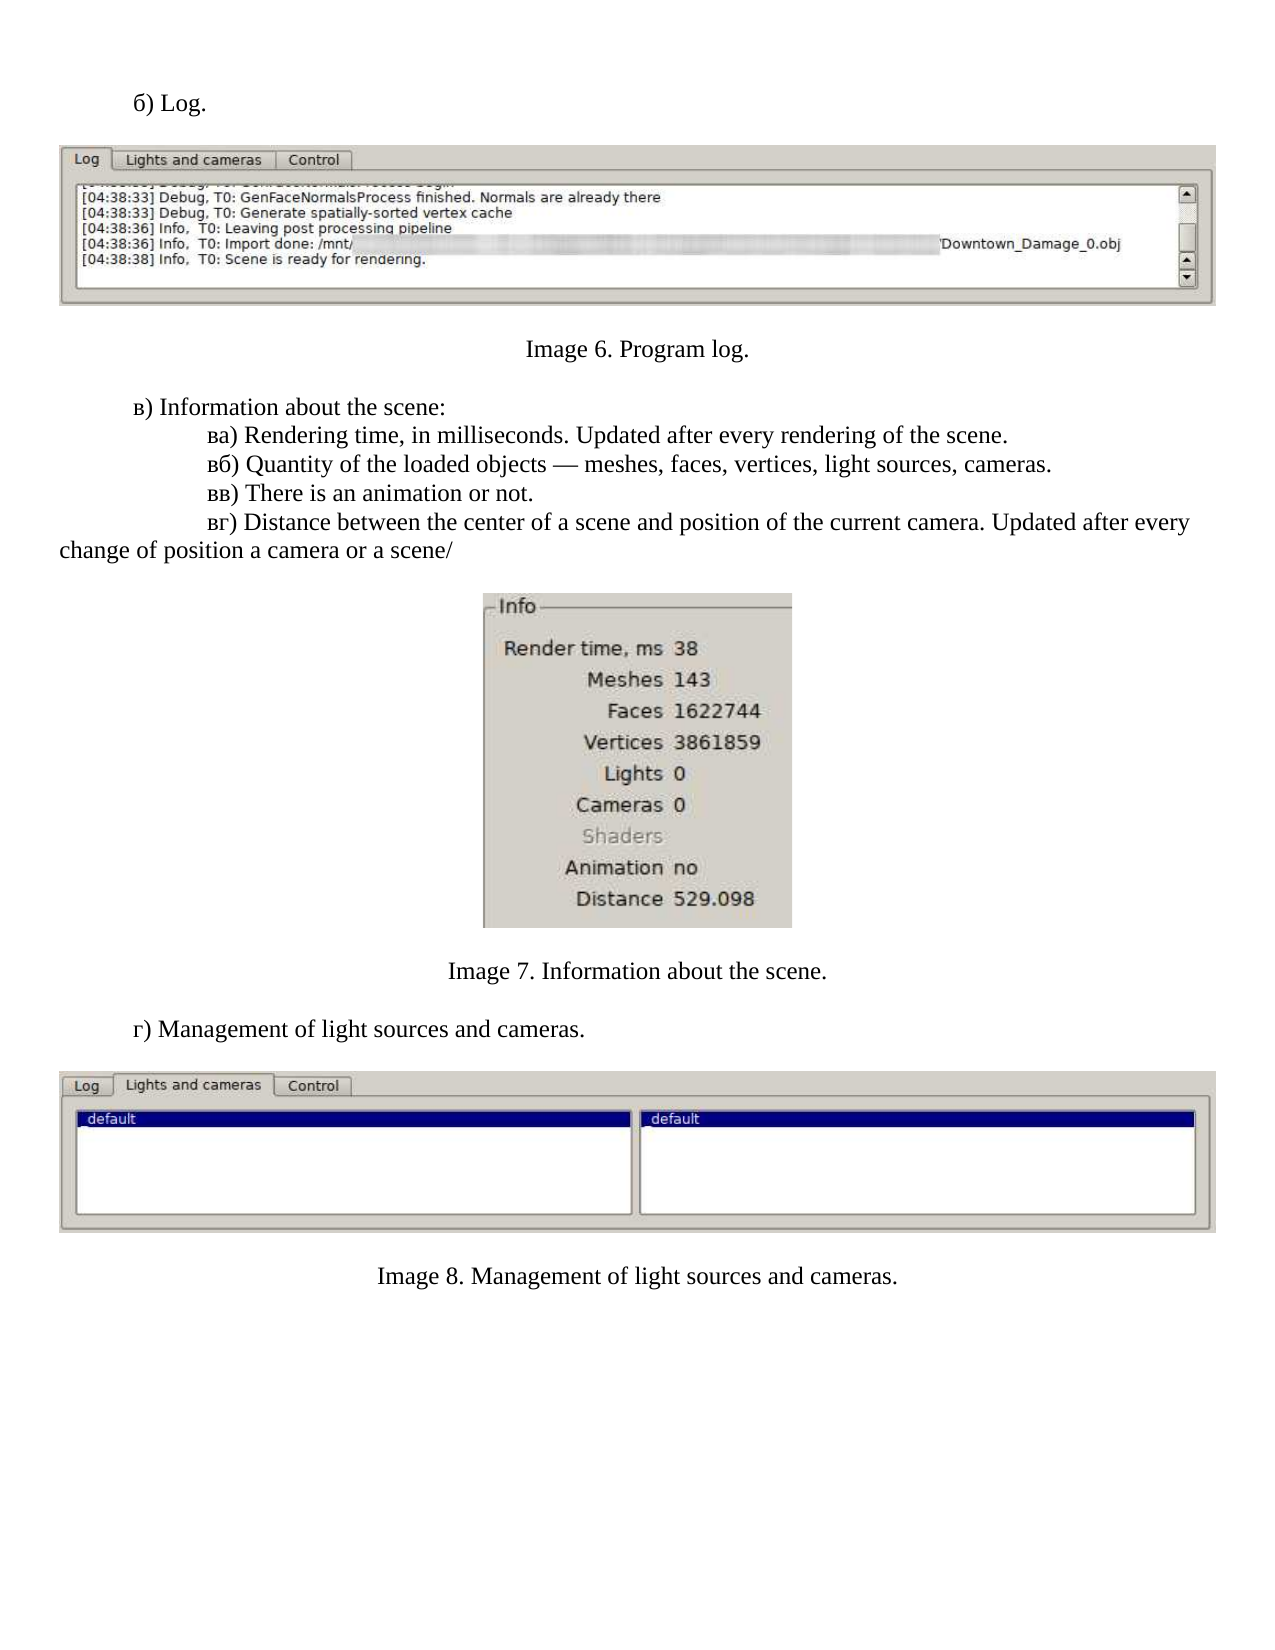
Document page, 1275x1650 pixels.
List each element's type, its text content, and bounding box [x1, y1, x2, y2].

text вб) Quantity of the loaded objects — meshes, faces, vertices, light sources, cameras. [59, 449, 1216, 478]
picture [59, 145, 1216, 306]
picture [59, 1071, 1216, 1233]
text Image 7. Information about the scene. [59, 956, 1216, 985]
text ва) Rendering time, in milliseconds. Updated after every rendering of the scene. [59, 421, 1216, 449]
text Image 8. Management of light sources and cameras. [59, 1261, 1216, 1290]
text в) Information about the scene: [59, 392, 1216, 421]
text вг) Distance between the center of a scene and position of the current camera. Updated after every change of position a camera or a scene/ [59, 507, 1216, 564]
text г) Management of light sources and cameras. [59, 1014, 1216, 1042]
text вв) There is an animation or not. [59, 478, 1216, 507]
text Image 6. Program log. [59, 334, 1216, 363]
text б) Log. [59, 88, 1216, 117]
picture [482, 593, 793, 928]
